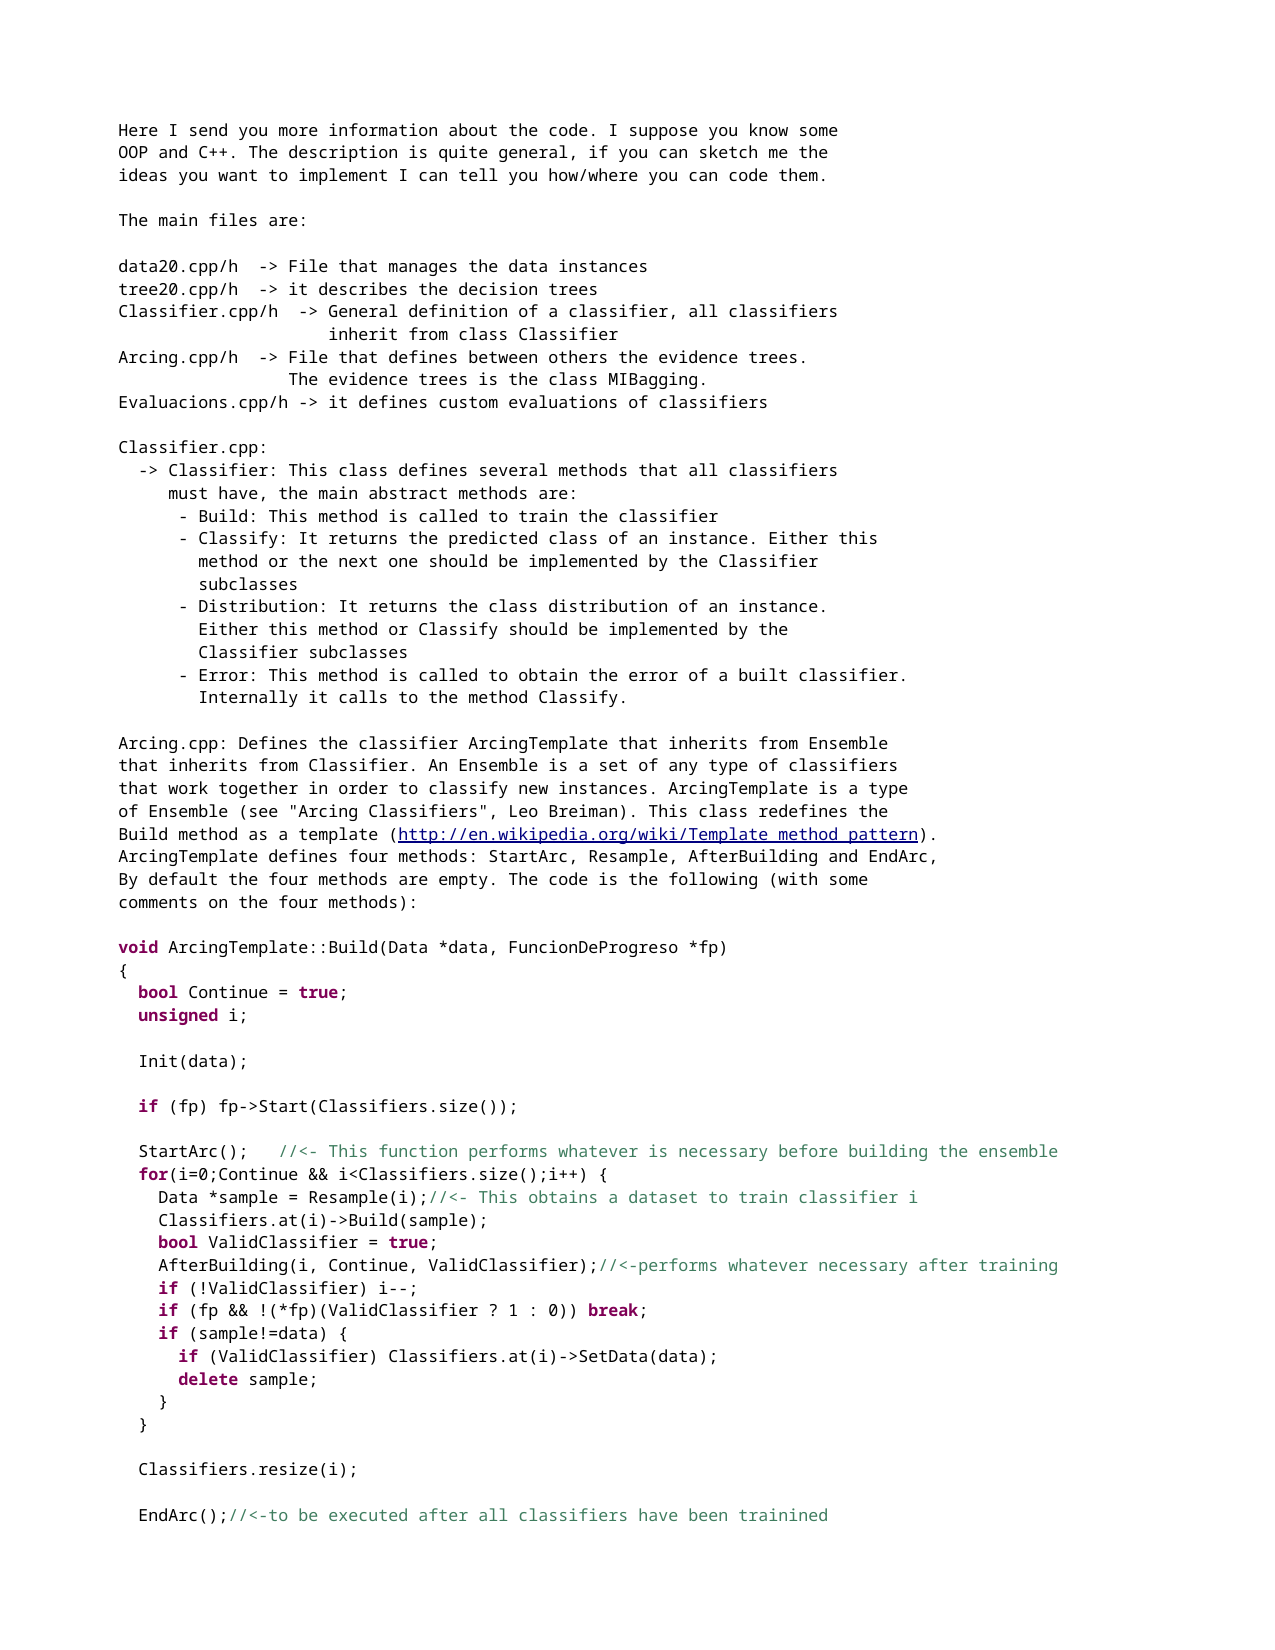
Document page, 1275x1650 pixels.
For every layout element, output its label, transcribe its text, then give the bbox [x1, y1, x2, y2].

text of Ensemble (see "Arcing Classifiers", Leo Breiman). This class redefines the [118, 799, 1157, 822]
text void ArcingTemplate::Build(Data *data, FuncionDeProgreso *fp) [118, 936, 1157, 958]
text Data *sample = Resample(i);//<- This obtains a dataset to train classifier i [118, 1185, 1157, 1208]
text The evidence trees is the class MIBagging. [118, 368, 1157, 391]
text - Error: This method is called to obtain the error of a built classifier. [118, 663, 1157, 686]
text Classifier.cpp/h -> General definition of a classifier, all classifiers [118, 300, 1157, 322]
text StartArc(); //<- This function performs whatever is necessary before building the ensemble [118, 1140, 1157, 1163]
text unsigned i; [118, 1004, 1157, 1026]
text Classifiers.resize(i); [118, 1458, 1157, 1481]
text bool ValidClassifier = true; [118, 1231, 1157, 1253]
text OOP and C++. The description is quite general, if you can sketch me the [118, 141, 1157, 163]
text that inherits from Classifier. An Ensemble is a set of any type of classifiers [118, 754, 1157, 777]
text By default the four methods are empty. The code is the following (with some [118, 867, 1157, 890]
text if (fp) fp->Start(Classifiers.size()); [118, 1094, 1157, 1117]
text -> Classifier: This class defines several methods that all classifiers [118, 459, 1157, 481]
text EndArc();//<-to be executed after all classifiers have been trainined [118, 1503, 1157, 1526]
text Classifiers.at(i)->Build(sample); [118, 1208, 1157, 1231]
text AfterBuilding(i, Continue, ValidClassifier);//<-performs whatever necessary after training [118, 1253, 1157, 1276]
text subclasses [118, 572, 1157, 595]
text if (fp && !(*fp)(ValidClassifier ? 1 : 0)) break; [118, 1299, 1157, 1322]
text Build method as a template (http://en.wikipedia.org/wiki/Template_method_pattern). [118, 822, 1157, 845]
text { [118, 958, 1157, 981]
text - Build: This method is called to train the classifier [118, 504, 1157, 527]
text ideas you want to implement I can tell you how/where you can code them. [118, 163, 1157, 186]
text } [118, 1390, 1157, 1412]
text - Distribution: It returns the class distribution of an instance. [118, 595, 1157, 618]
text if (!ValidClassifier) i--; [118, 1276, 1157, 1299]
text if (sample!=data) { [118, 1322, 1157, 1344]
text inherit from class Classifier [118, 322, 1157, 345]
text bool Continue = true; [118, 981, 1157, 1004]
text for(i=0;Continue && i<Classifiers.size();i++) { [118, 1163, 1157, 1185]
text Init(data); [118, 1049, 1157, 1072]
text Here I send you more information about the code. I suppose you know some [118, 118, 1157, 141]
text Internally it calls to the method Classify. [118, 686, 1157, 708]
text comments on the four methods): [118, 890, 1157, 913]
text Arcing.cpp/h -> File that defines between others the evidence trees. [118, 345, 1157, 368]
text if (ValidClassifier) Classifiers.at(i)->SetData(data); [118, 1344, 1157, 1367]
text Arcing.cpp: Defines the classifier ArcingTemplate that inherits from Ensemble [118, 731, 1157, 754]
text Classifier.cpp: [118, 436, 1157, 459]
text tree20.cpp/h -> it describes the decision trees [118, 277, 1157, 300]
text The main files are: [118, 209, 1157, 232]
text must have, the main abstract methods are: [118, 481, 1157, 504]
text ArcingTemplate defines four methods: StartArc, Resample, AfterBuilding and EndArc, [118, 845, 1157, 867]
text Classifier subclasses [118, 640, 1157, 663]
text Evaluacions.cpp/h -> it defines custom evaluations of classifiers [118, 391, 1157, 413]
text that work together in order to classify new instances. ArcingTemplate is a type [118, 777, 1157, 799]
text } [118, 1412, 1157, 1435]
text data20.cpp/h -> File that manages the data instances [118, 254, 1157, 277]
text - Classify: It returns the predicted class of an instance. Either this [118, 527, 1157, 549]
text Either this method or Classify should be implemented by the [118, 618, 1157, 640]
text method or the next one should be implemented by the Classifier [118, 549, 1157, 572]
text delete sample; [118, 1367, 1157, 1390]
